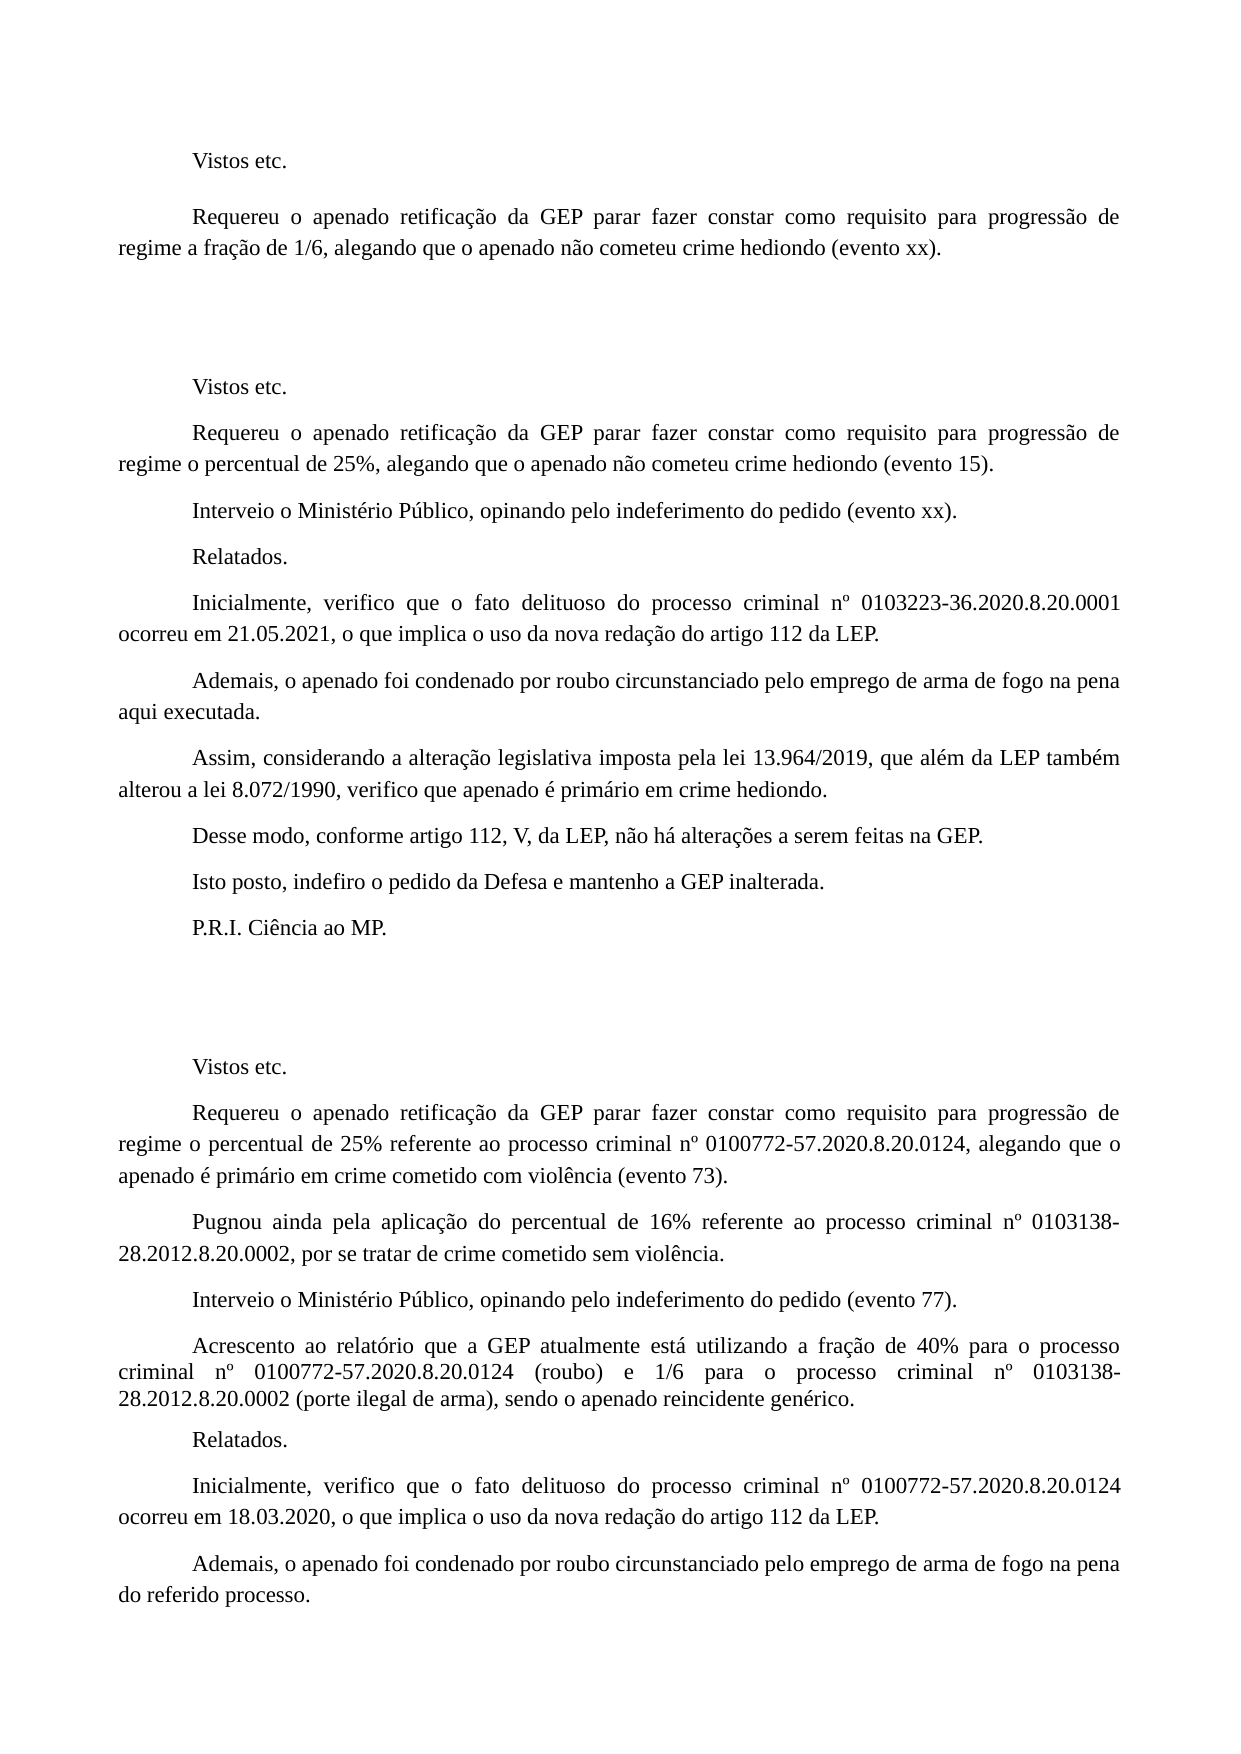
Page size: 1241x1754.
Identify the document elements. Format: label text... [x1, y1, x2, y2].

text Pugnou ainda pela aplicação do percentual de 16% referente ao processo criminal nº 0103138-28.2012.8.20.0002, por se tratar de crime cometido sem violência. [118, 1208, 1122, 1266]
text Requereu o apenado retificação da GEP parar fazer constar como requisito para progressão de regime a fração de 1/6, alegando que o apenado não cometeu crime hediondo (evento xx). [118, 203, 1122, 261]
text Ademais, o apenado foi condenado por roubo circunstanciado pelo emprego de arma de fogo na pena aqui executada. [118, 667, 1122, 724]
text Vistos etc. [118, 1053, 1122, 1079]
text Vistos etc. [118, 147, 1122, 174]
text Relatados. [118, 1426, 1122, 1452]
text Relatados. [118, 543, 1122, 569]
text Assim, considerando a alteração legislativa imposta pela lei 13.964/2019, que além da LEP também alterou a lei 8.072/1990, verifico que apenado é primário em crime hediondo. [118, 744, 1122, 802]
text Requereu o apenado retificação da GEP parar fazer constar como requisito para progressão de regime o percentual de 25% referente ao processo criminal nº 0100772-57.2020.8.20.0124, alegando que o apenado é primário em crime cometido com violência (evento 73). [118, 1099, 1122, 1188]
text Inicialmente, verifico que o fato delituoso do processo criminal nº 0100772-57.2020.8.20.0124 ocorreu em 18.03.2020, o que implica o uso da nova redação do artigo 112 da LEP. [118, 1472, 1122, 1530]
text Ademais, o apenado foi condenado por roubo circunstanciado pelo emprego de arma de fogo na pena do referido processo. [118, 1549, 1122, 1607]
text P.R.I. Ciência ao MP. [118, 914, 1122, 941]
text Acrescento ao relatório que a GEP atualmente está utilizando a fração de 40% para o processo criminal nº 0100772-57.2020.8.20.0124 (roubo) e 1/6 para o processo criminal nº 0103138-28.2012.8.20.0002 (porte ilegal de arma), sendo o apenado reincidente genérico. [118, 1332, 1122, 1411]
text Desse modo, conforme artigo 112, V, da LEP, não há alterações a serem feitas na GEP. [118, 822, 1122, 848]
text Vistos etc. [118, 373, 1122, 399]
text Isto posto, indefiro o pedido da Defesa e mantenho a GEP inalterada. [118, 868, 1122, 894]
text Interveio o Ministério Público, opinando pelo indeferimento do pedido (evento 77). [118, 1286, 1122, 1312]
text Inicialmente, verifico que o fato delituoso do processo criminal nº 0103223-36.2020.8.20.0001 ocorreu em 21.05.2021, o que implica o uso da nova redação do artigo 112 da LEP. [118, 589, 1122, 647]
text Interveio o Ministério Público, opinando pelo indeferimento do pedido (evento xx). [118, 497, 1122, 523]
text Requereu o apenado retificação da GEP parar fazer constar como requisito para progressão de regime o percentual de 25%, alegando que o apenado não cometeu crime hediondo (evento 15). [118, 419, 1122, 477]
